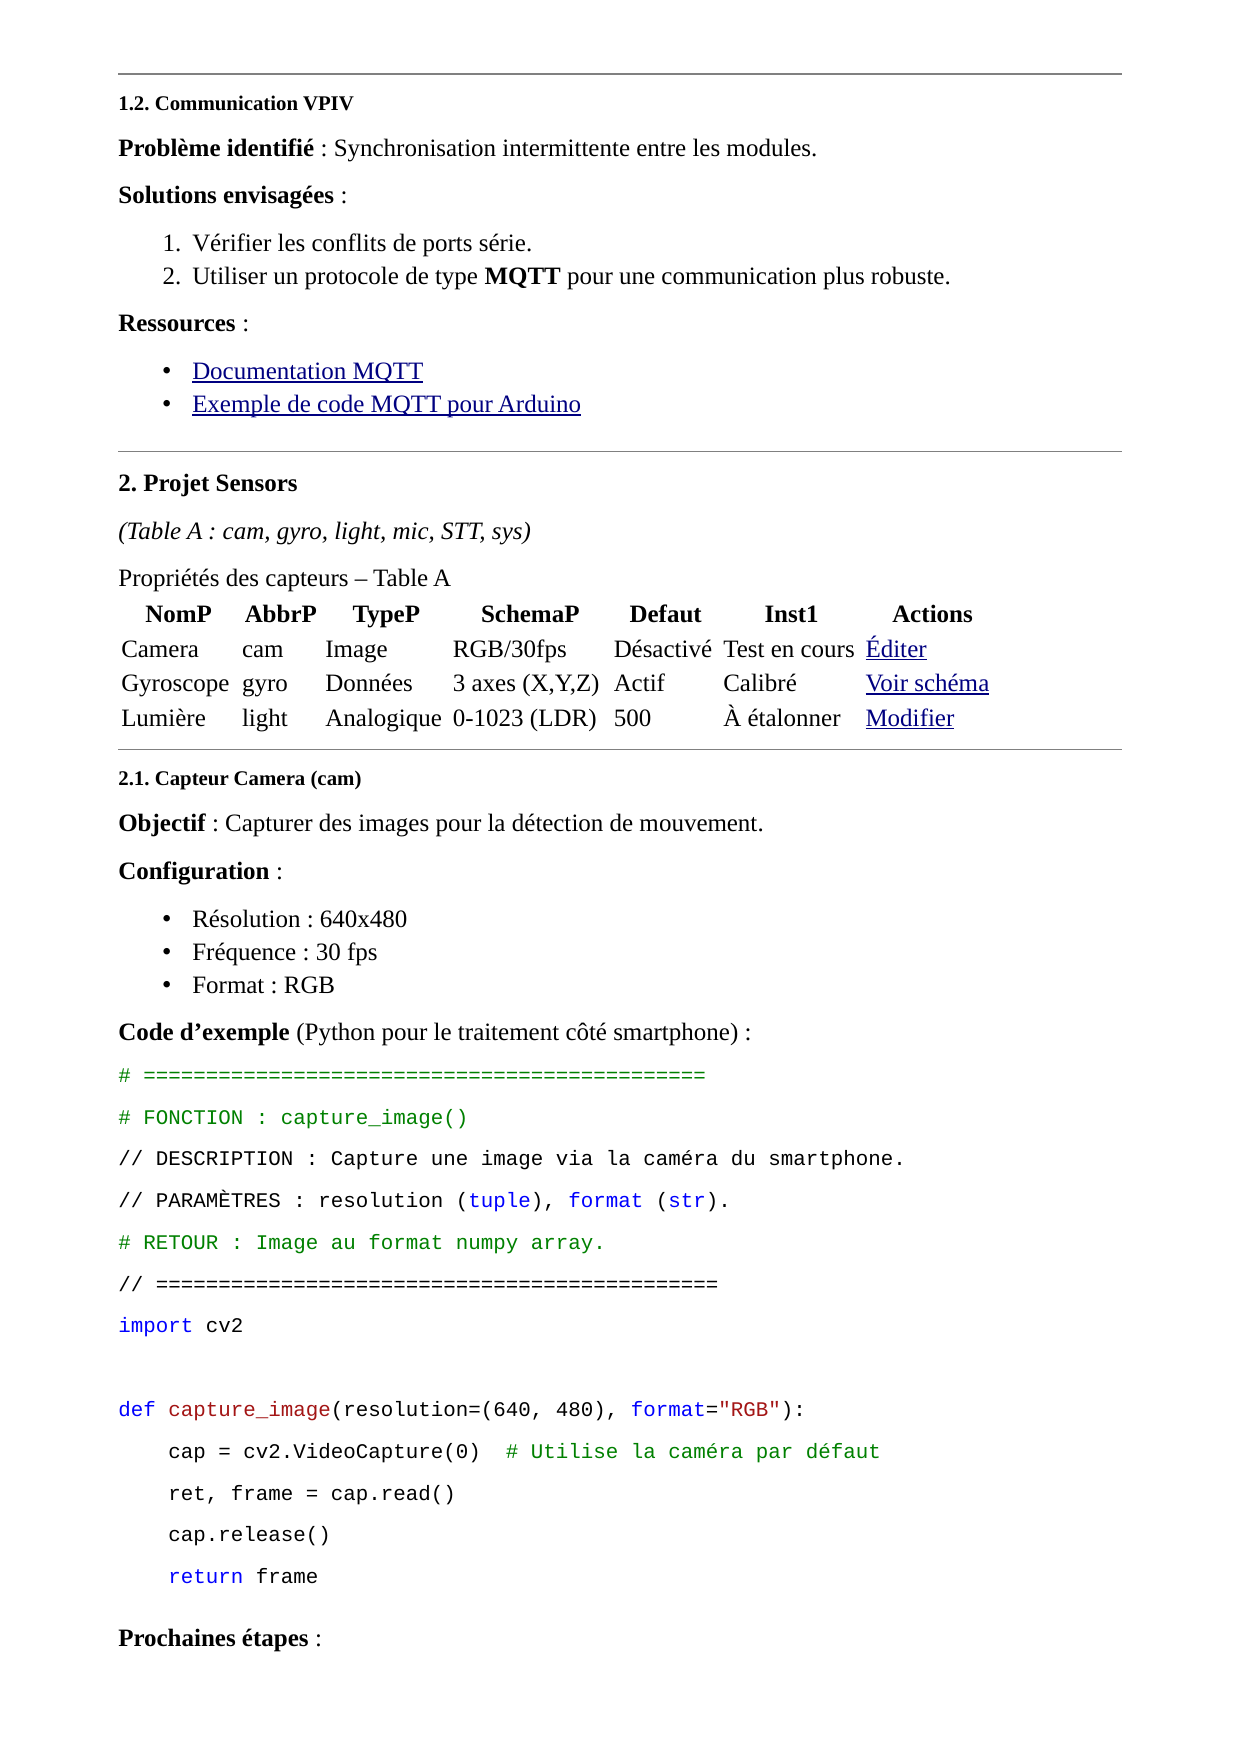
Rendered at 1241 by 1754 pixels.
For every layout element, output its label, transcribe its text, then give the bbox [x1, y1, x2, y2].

table_cell RGB/30fps [450, 631, 611, 666]
text ret, frame = cap.read() [118, 1483, 1122, 1506]
table_cell Données [322, 666, 450, 700]
list Format : RGB [162, 970, 1122, 998]
table_header NomP [118, 596, 239, 631]
list Utiliser un protocole de type MQTT pour une communication plus robuste. [162, 261, 1122, 290]
table_header Actions [863, 596, 1002, 631]
table_cell Modifier [863, 700, 1002, 735]
list Vérifier les conflits de ports série. [162, 228, 1122, 257]
list Documentation MQTT [162, 356, 1122, 385]
subtitle 2. Projet Sensors [118, 468, 1122, 497]
text // PARAMÈTRES : resolution (tuple), format (str). [118, 1190, 1122, 1214]
table_cell Éditer [863, 631, 1002, 666]
text return frame [118, 1566, 1122, 1590]
text Code d’exemple (Python pour le traitement côté smartphone) : [118, 1017, 1122, 1046]
text def capture_image(resolution=(640, 480), format="RGB"): [118, 1399, 1122, 1423]
text // ============================================= [118, 1274, 1122, 1297]
table_cell Analogique [322, 700, 450, 735]
text (Table A : cam, gyro, light, mic, STT, sys) [118, 516, 1122, 544]
table_cell cam [239, 631, 322, 666]
table_cell Désactivé [611, 631, 720, 666]
table_cell Image [322, 631, 450, 666]
table_cell Actif [611, 666, 720, 700]
table_cell Camera [118, 631, 239, 666]
table_cell Voir schéma [863, 666, 1002, 700]
list Résolution : 640x480 [162, 904, 1122, 932]
text Objectif : Capturer des images pour la détection de mouvement. [118, 808, 1122, 837]
text Solutions envisagées : [118, 180, 1122, 209]
list Fréquence : 30 fps [162, 937, 1122, 965]
table_cell À étalonner [720, 700, 862, 735]
text cap.release() [118, 1524, 1122, 1548]
text Configuration : [118, 856, 1122, 885]
table_cell gyro [239, 666, 322, 700]
text # FONCTION : capture_image() [118, 1107, 1122, 1130]
text cap = cv2.VideoCapture(0) # Utilise la caméra par défaut [118, 1441, 1122, 1464]
list Exemple de code MQTT pour Arduino [162, 389, 1122, 418]
text Prochaines étapes : [118, 1623, 1122, 1652]
subtitle 1.2. Communication VPIV [118, 91, 1122, 114]
text // DESCRIPTION : Capture une image via la caméra du smartphone. [118, 1148, 1122, 1172]
text import cv2 [118, 1316, 1122, 1339]
table_cell Calibré [720, 666, 862, 700]
table_header Defaut [611, 596, 720, 631]
table_header TypeP [322, 596, 450, 631]
table_header SchemaP [450, 596, 611, 631]
text Propriétés des capteurs – Table A [118, 563, 1122, 592]
table_header AbbrP [239, 596, 322, 631]
text # ============================================= [118, 1065, 1122, 1088]
text Problème identifié : Synchronisation intermittente entre les modules. [118, 133, 1122, 161]
table_cell Test en cours [720, 631, 862, 666]
subtitle 2.1. Capteur Camera (cam) [118, 766, 1122, 790]
table_cell Gyroscope [118, 666, 239, 700]
table_cell Lumière [118, 700, 239, 735]
table_cell light [239, 700, 322, 735]
table_cell 0-1023 (LDR) [450, 700, 611, 735]
table_cell 500 [611, 700, 720, 735]
text Ressources : [118, 308, 1122, 337]
table_header Inst1 [720, 596, 862, 631]
text # RETOUR : Image au format numpy array. [118, 1232, 1122, 1256]
table_cell 3 axes (X,Y,Z) [450, 666, 611, 700]
